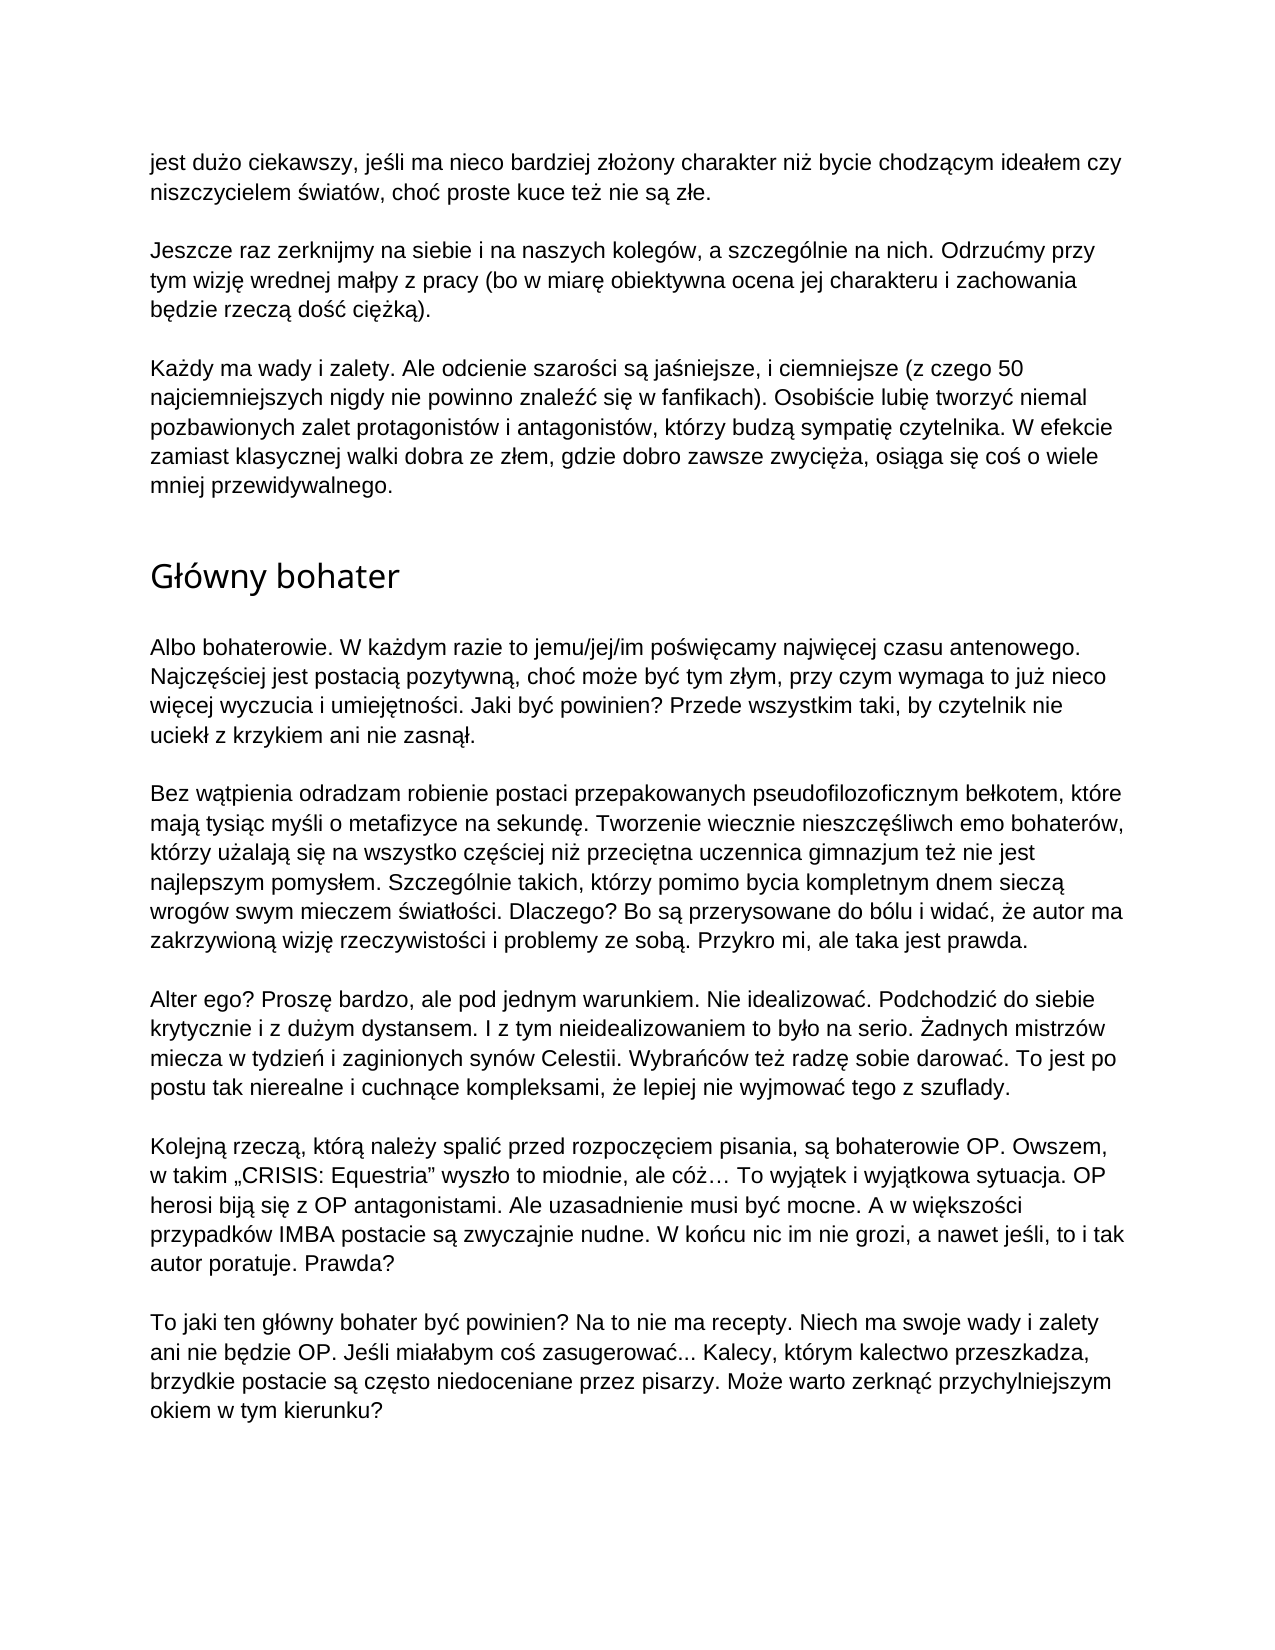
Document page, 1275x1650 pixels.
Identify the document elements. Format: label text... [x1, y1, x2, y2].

text Jeszcze raz zerknijmy na siebie i na naszych kolegów, a szczególnie na nich. Odrzućmy przy tym wizję wrednej małpy z pracy (bo w miarę obiektywna ocena jej charakteru i zachowania będzie rzeczą dość ciężką). [150, 238, 1125, 322]
subtitle Główny bohater [150, 553, 1125, 598]
text To jaki ten główny bohater być powinien? Na to nie ma recepty. Niech ma swoje wady i zalety ani nie będzie OP. Jeśli miałabym coś zasugerować... Kalecy, którym kalectwo przeszkadza, brzydkie postacie są często niedoceniane przez pisarzy. Może warto zerknąć przychylniejszym okiem w tym kierunku? [150, 1310, 1125, 1424]
text jest dużo ciekawszy, jeśli ma nieco bardziej złożony charakter niż bycie chodzącym ideałem czy niszczycielem światów, choć proste kuce też nie są złe. [150, 150, 1125, 205]
text Kolejną rzeczą, którą należy spalić przed rozpoczęciem pisania, są bohaterowie OP. Owszem, w takim „CRISIS: Equestria” wyszło to miodnie, ale cóż… To wyjątek i wyjątkowa sytuacja. OP herosi biją się z OP antagonistami. Ale uzasadnienie musi być mocne. A w większości przypadków IMBA postacie są zwyczajnie nudne. W końcu nic im nie grozi, a nawet jeśli, to i tak autor poratuje. Prawda? [150, 1134, 1125, 1277]
text Każdy ma wady i zalety. Ale odcienie szarości są jaśniejsze, i ciemniejsze (z czego 50 najciemniejszych nigdy nie powinno znaleźć się w fanfikach). Osobiście lubię tworzyć niemal pozbawionych zalet protagonistów i antagonistów, którzy budzą sympatię czytelnika. W efekcie zamiast klasycznej walki dobra ze złem, gdzie dobro zawsze zwycięża, osiąga się coś o wiele mniej przewidywalnego. [150, 356, 1125, 499]
text Albo bohaterowie. W każdym razie to jemu/jej/im poświęcamy najwięcej czasu antenowego. Najczęściej jest postacią pozytywną, choć może być tym złym, przy czym wymaga to już nieco więcej wyczucia i umiejętności. Jaki być powinien? Przede wszystkim taki, by czytelnik nie uciekł z krzykiem ani nie zasnął. [150, 634, 1125, 748]
text Alter ego? Proszę bardzo, ale pod jednym warunkiem. Nie idealizować. Podchodzić do siebie krytycznie i z dużym dystansem. I z tym nieidealizowaniem to było na serio. Żadnych mistrzów miecza w tydzień i zaginionych synów Celestii. Wybrańców też radzę sobie darować. To jest po postu tak nierealne i cuchnące kompleksami, że lepiej nie wyjmować tego z szuflady. [150, 987, 1125, 1101]
text Bez wątpienia odradzam robienie postaci przepakowanych pseudofilozoficznym bełkotem, które mają tysiąc myśli o metafizyce na sekundę. Tworzenie wiecznie nieszczęśliwch emo bohaterów, którzy użalają się na wszystko częściej niż przeciętna uczennica gimnazjum też nie jest najlepszym pomysłem. Szczególnie takich, którzy pomimo bycia kompletnym dnem sieczą wrogów swym mieczem światłości. Dlaczego? Bo są przerysowane do bólu i widać, że autor ma zakrzywioną wizję rzeczywistości i problemy ze sobą. Przykro mi, ale taka jest prawda. [150, 781, 1125, 954]
